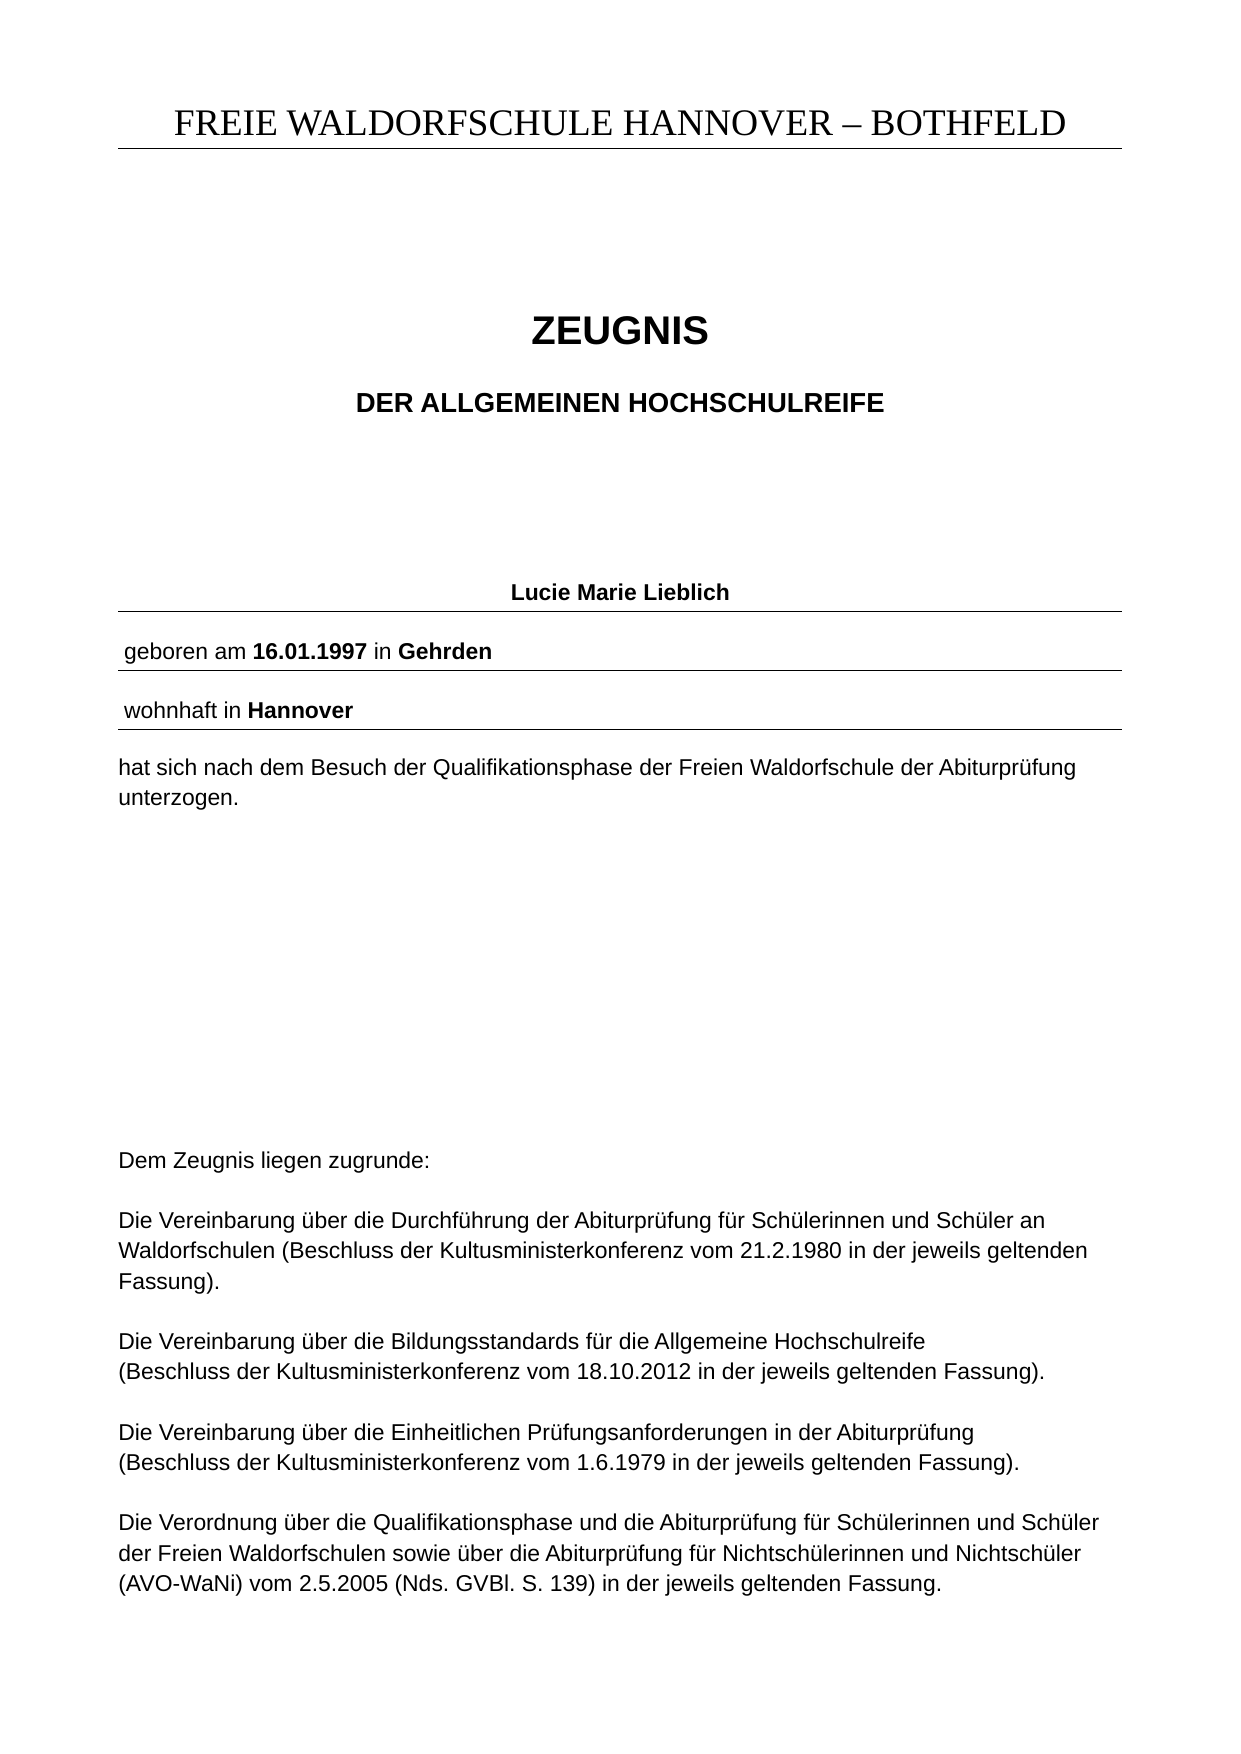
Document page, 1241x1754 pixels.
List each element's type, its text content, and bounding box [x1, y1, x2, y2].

subtitle DER ALLGEMEINEN HOCHSCHULREIFE [118, 386, 1122, 418]
text Die Vereinbarung über die Bildungsstandards für die Allgemeine Hochschulreife [118, 1328, 1122, 1354]
text Die Vereinbarung über die Einheitlichen Prüfungsanforderungen in der Abiturprüfung [118, 1419, 1122, 1445]
table_header ?VORNAMEN? ?NACHNAME? [118, 552, 1122, 611]
text Dem Zeugnis liegen zugrunde: [118, 1147, 1122, 1173]
subtitle ZEUGNIS [118, 307, 1122, 353]
text (Beschluss der Kultusministerkonferenz vom 18.10.2012 in der jeweils geltenden Fassung). [118, 1358, 1122, 1384]
text (Beschluss der Kultusministerkonferenz vom 1.6.1979 in der jeweils geltenden Fassung). [118, 1449, 1122, 1475]
table_cell wohnhaft in ?WOHNORT? [118, 671, 1122, 729]
text Die Vereinbarung über die Durchführung der Abiturprüfung für Schülerinnen und Schüler an Waldorfschulen (Beschluss der Kultusministerkonferenz vom 21.2.1980 in der jeweils geltenden Fassung). [118, 1207, 1122, 1294]
title FREIE WALDORFSCHULE HANNOVER – BOTHFELD [118, 100, 1122, 148]
text Die Verordnung über die Qualifikationsphase und die Abiturprüfung für Schülerinnen und Schüler der Freien Waldorfschulen sowie über die Abiturprüfung für Nichtschülerinnen und Nichtschüler (AVO-WaNi) vom 2.5.2005 (Nds. GVBl. S. 139) in der jeweils geltenden Fassung. [118, 1509, 1122, 1596]
table_cell geboren am ?GEB_D? in ?GEBURTSORT? [118, 612, 1122, 670]
text hat sich nach dem Besuch der Qualifikationsphase der Freien Waldorfschule der Abiturprüfung unterzogen. [118, 754, 1122, 811]
